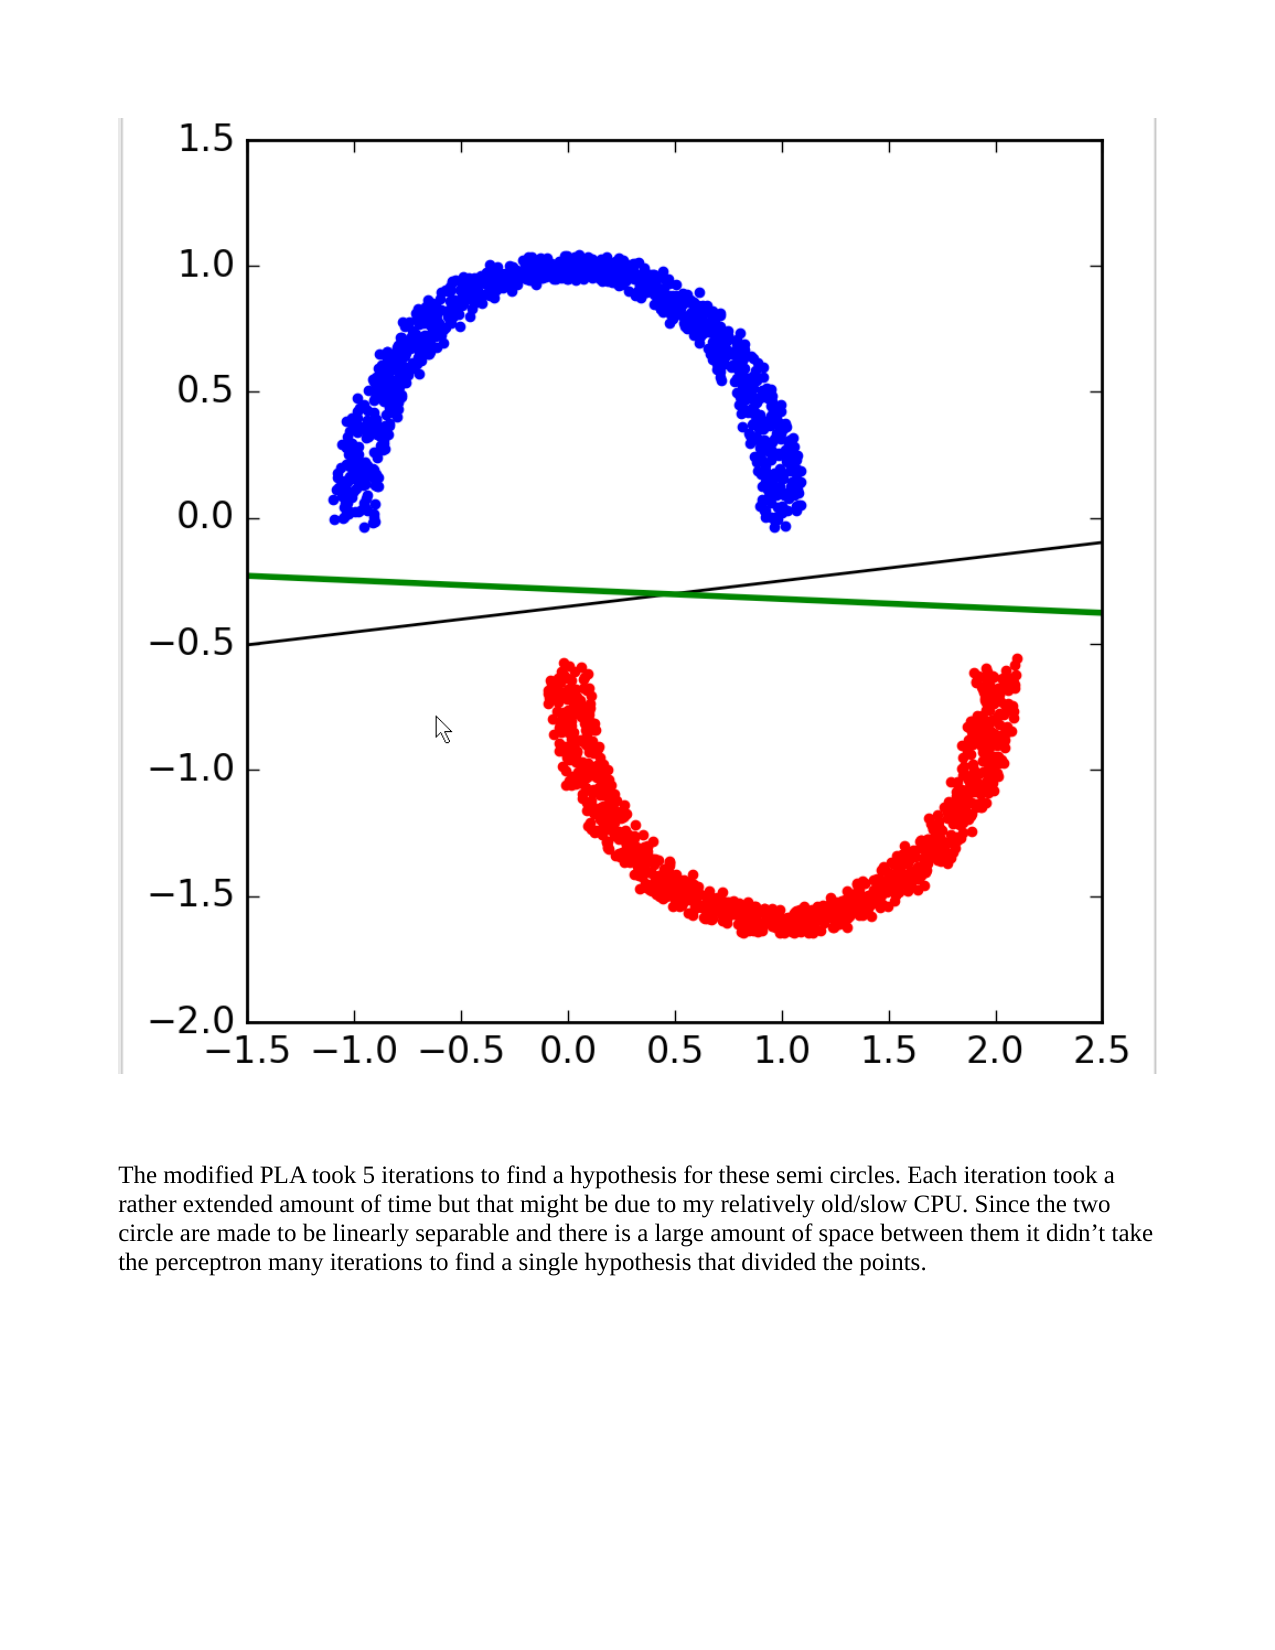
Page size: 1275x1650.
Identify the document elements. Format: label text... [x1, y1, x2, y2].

text The modified PLA took 5 iterations to find a hypothesis for these semi circles. Each iteration took a rather extended amount of time but that might be due to my relatively old/slow CPU. Since the two circle are made to be linearly separable and there is a large amount of space between them it didn’t take the perceptron many iterations to find a single hypothesis that divided the points. [118, 1160, 1157, 1275]
picture [118, 118, 1157, 1074]
